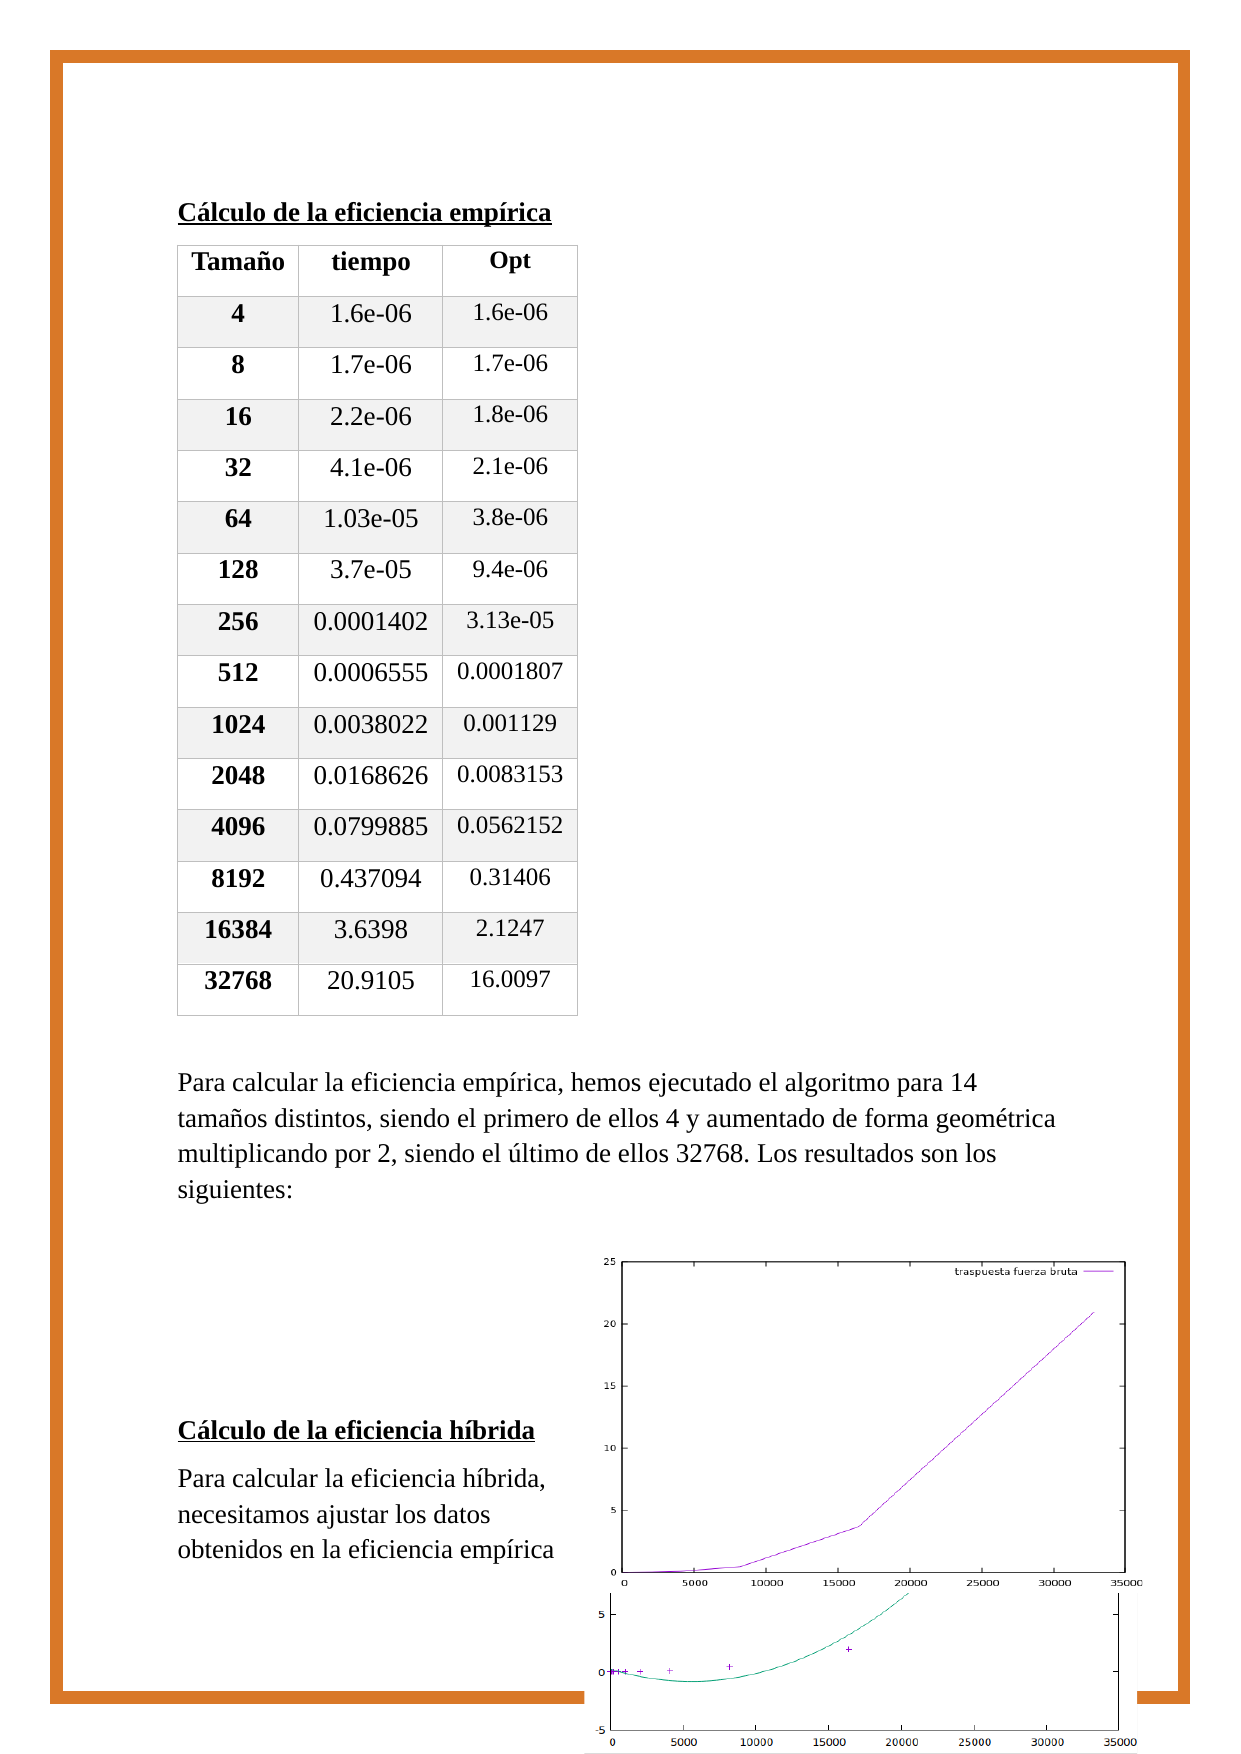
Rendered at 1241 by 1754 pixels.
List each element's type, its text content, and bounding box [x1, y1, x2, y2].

table_cell 0.0799885 [299, 810, 442, 861]
table_cell 3.6398 [299, 913, 442, 963]
table_cell 1.7e-06 [443, 348, 577, 398]
table_cell 0.0168626 [299, 759, 442, 809]
table_cell 3.8e-06 [443, 502, 577, 553]
table_cell 512 [178, 656, 298, 707]
text Cálculo de la eficiencia híbrida [177, 1414, 584, 1445]
table_cell 64 [178, 502, 298, 553]
table_cell 0.0083153 [443, 759, 577, 809]
table_cell 1024 [178, 708, 298, 758]
table_cell 0.437094 [299, 862, 442, 912]
table_cell 9.4e-06 [443, 554, 577, 604]
table_cell 4 [178, 297, 298, 347]
table_cell 128 [178, 554, 298, 604]
table_cell 4096 [178, 810, 298, 861]
table_cell 3.13e-05 [443, 605, 577, 655]
text Para calcular la eficiencia híbrida, necesitamos ajustar los datos obtenidos en la eficiencia empírica [177, 1462, 584, 1565]
table_cell 0.0001402 [299, 605, 442, 655]
table_cell 20.9105 [299, 965, 442, 1015]
table_cell 4.1e-06 [299, 451, 442, 501]
table_header Tamaño [178, 246, 298, 296]
table_cell 16 [178, 400, 298, 450]
table_cell 1.8e-06 [443, 400, 577, 450]
table_cell 2.1e-06 [443, 451, 577, 501]
table_cell 16.0097 [443, 965, 577, 1015]
text Para calcular la eficiencia empírica, hemos ejecutado el algoritmo para 14 tamaños distintos, siendo el primero de ellos 4 y aumentado de forma geométrica multiplicando por 2, siendo el último de ellos 32768. Los resultados son los siguientes: [177, 1066, 1063, 1204]
table_cell 0.0038022 [299, 708, 442, 758]
text Cálculo de la eficiencia empírica [177, 196, 1063, 227]
table_header tiempo [299, 246, 442, 296]
table_cell 1.03e-05 [299, 502, 442, 553]
table_cell 0.31406 [443, 862, 577, 912]
table_cell 3.7e-05 [299, 554, 442, 604]
table_cell 16384 [178, 913, 298, 963]
table_cell 256 [178, 605, 298, 655]
table_cell 2.1247 [443, 913, 577, 963]
table_cell 2048 [178, 759, 298, 809]
table_header Opt [443, 246, 577, 296]
table_cell 8 [178, 348, 298, 398]
table_cell 1.6e-06 [299, 297, 442, 347]
table_cell 0.0562152 [443, 810, 577, 861]
table_cell 2.2e-06 [299, 400, 442, 450]
table_cell 1.7e-06 [299, 348, 442, 398]
table_cell 1.6e-06 [443, 297, 577, 347]
table_cell 0.0006555 [299, 656, 442, 707]
table_cell 8192 [178, 862, 298, 912]
table_cell 32768 [178, 965, 298, 1015]
table_cell 32 [178, 451, 298, 501]
table_cell 0.0001807 [443, 656, 577, 707]
table_cell 0.001129 [443, 708, 577, 758]
